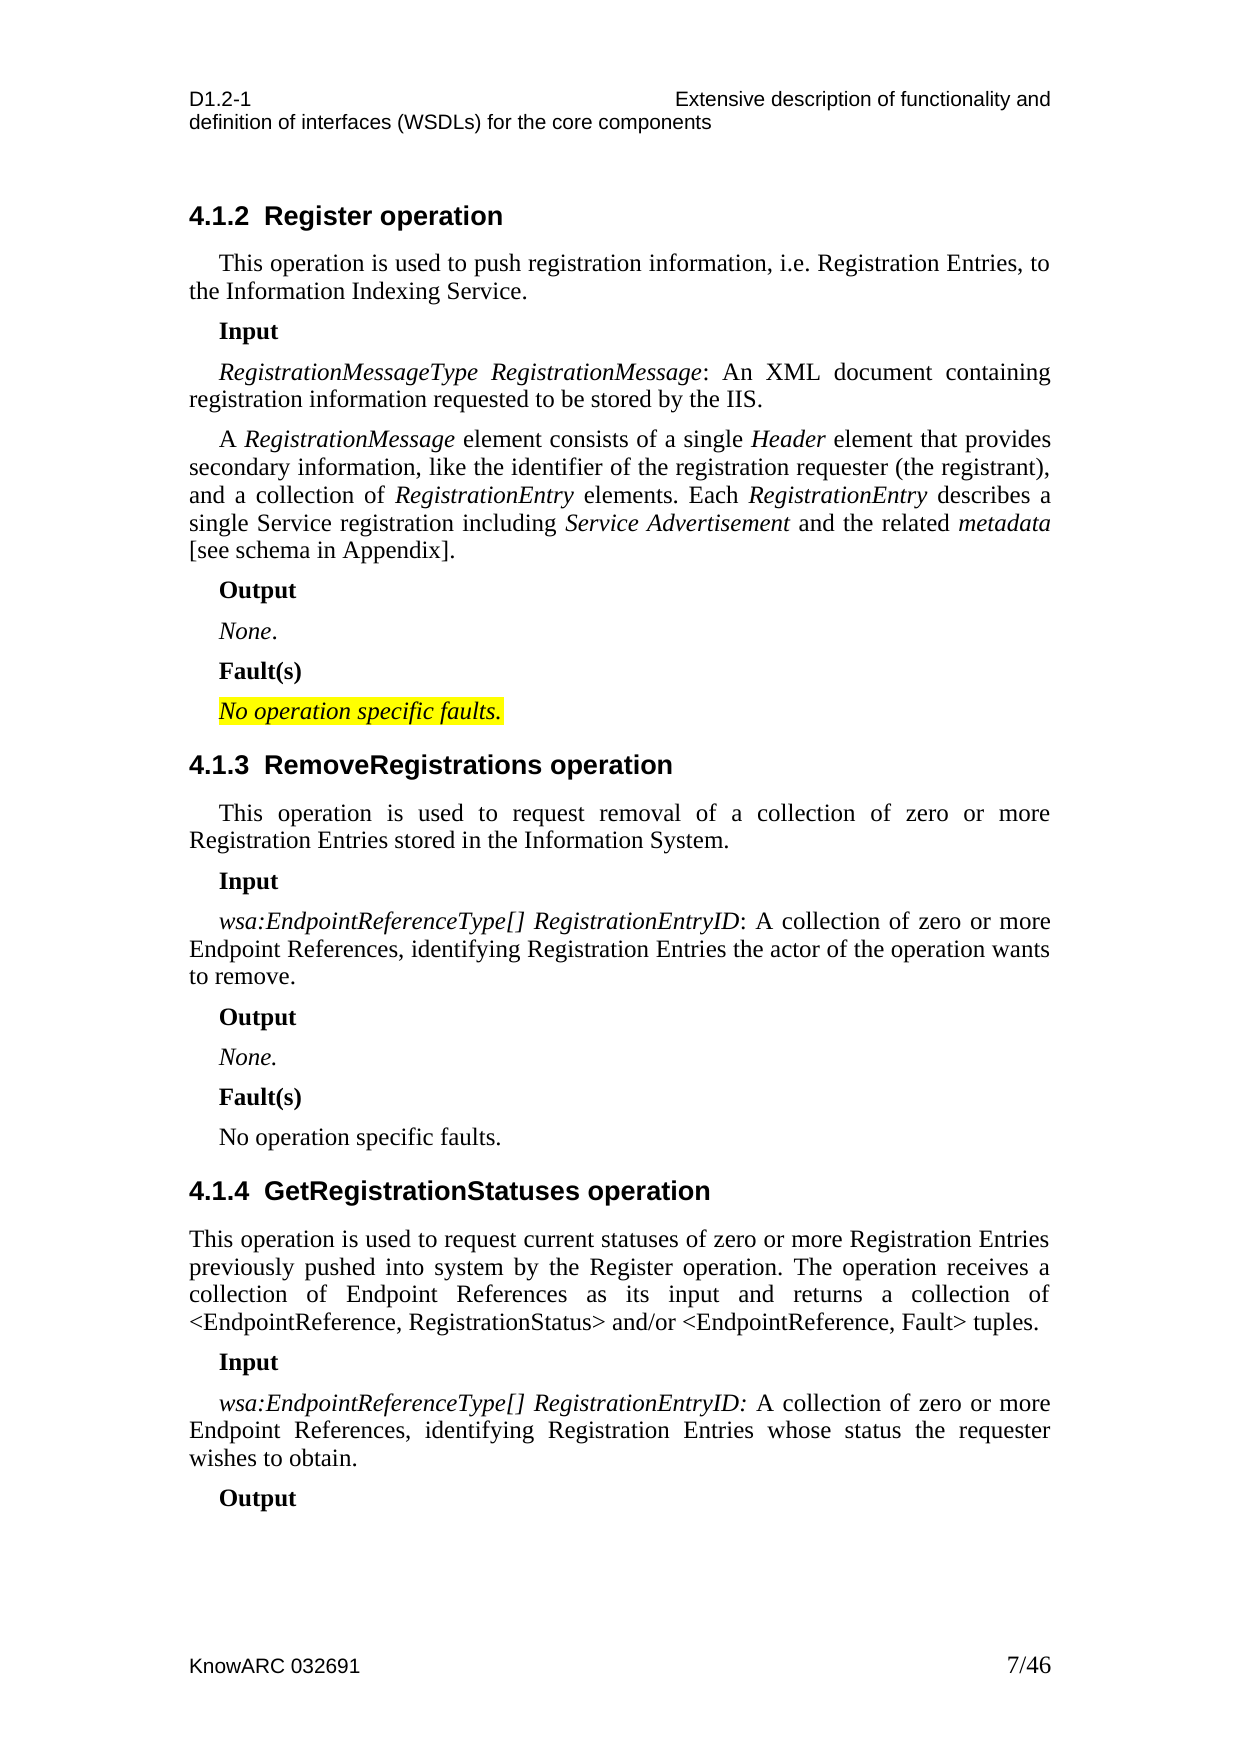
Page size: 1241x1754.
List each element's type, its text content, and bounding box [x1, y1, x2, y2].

text wsa:EndpointReferenceType[] RegistrationEntryID: A collection of zero or more Endpoint References, identifying Registration Entries the actor of the operation wants to remove. [189, 907, 1051, 990]
text Output [189, 1484, 1051, 1512]
text This operation is used to request removal of a collection of zero or more Registration Entries stored in the Information System. [189, 799, 1051, 854]
text Output [189, 1003, 1051, 1030]
subtitle GetRegistrationStatuses operation [189, 1176, 1051, 1206]
subtitle Register operation [189, 200, 1051, 231]
text A RegistrationMessage element consists of a single Header element that provides secondary information, like the identifier of the registration requester (the registrant), and a collection of RegistrationEntry elements. Each RegistrationEntry describes a single Service registration including Service Advertisement and the related metadata [see schema in Appendix]. [189, 426, 1051, 564]
text RegistrationMessageType RegistrationMessage: An XML document containing registration information requested to be stored by the IIS. [189, 358, 1051, 413]
text Fault(s) [189, 1083, 1051, 1111]
text Fault(s) [189, 657, 1051, 685]
text Input [189, 867, 1051, 894]
text Input [189, 1348, 1051, 1376]
text This operation is used to push registration information, i.e. Registration Entries, to the Information Indexing Service. [189, 249, 1051, 305]
text wsa:EndpointReferenceType[] RegistrationEntryID: A collection of zero or more Endpoint References, identifying Registration Entries whose status the requester wishes to obtain. [189, 1389, 1051, 1472]
text None. [189, 1043, 1051, 1071]
subtitle RemoveRegistrations operation [189, 750, 1051, 780]
text Input [189, 317, 1051, 345]
text None. [189, 617, 1051, 644]
text This operation is used to request current statuses of zero or more Registration Entries previously pushed into system by the Register operation. The operation receives a collection of Endpoint References as its input and returns a collection of <EndpointReference, RegistrationStatus> and/or <EndpointReference, Fault> tuples. [189, 1225, 1051, 1336]
text Output [189, 577, 1051, 604]
